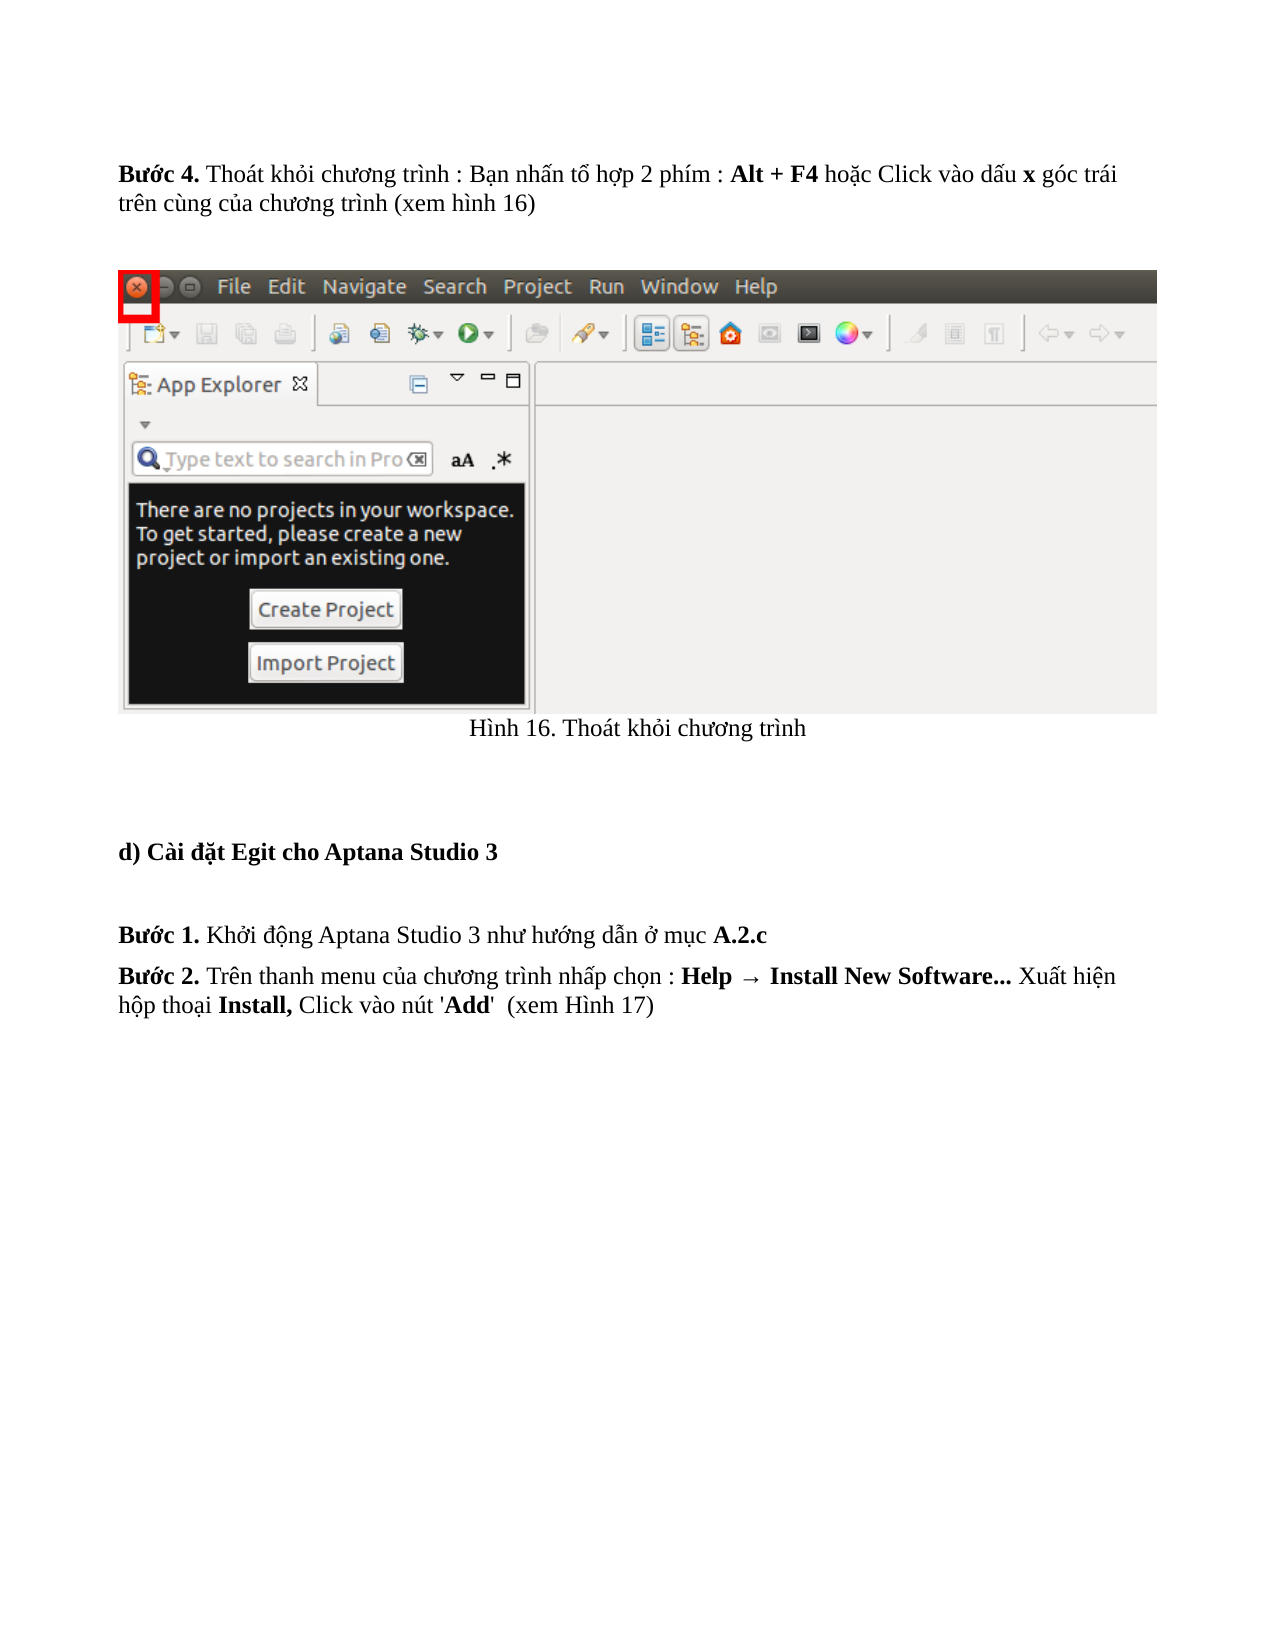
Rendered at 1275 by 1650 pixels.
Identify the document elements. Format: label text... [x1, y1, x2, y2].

text Bước 1. Khởi động Aptana Studio 3 như hướng dẫn ở mục A.2.c [118, 920, 1157, 948]
picture [118, 270, 1157, 714]
text Bước 4. Thoát khỏi chương trình : Bạn nhấn tổ hợp 2 phím : Alt + F4 hoặc Click vào dấu x góc trái trên cùng của chương trình (xem hình 16) [118, 159, 1157, 217]
text Hình 16. Thoát khỏi chương trình [118, 714, 1157, 742]
text Bước 2. Trên thanh menu của chương trình nhấp chọn : Help → Install New Software... Xuất hiện hộp thoại Install, Click vào nút 'Add' (xem Hình 17) [118, 961, 1157, 1018]
text d) Cài đặt Egit cho Aptana Studio 3 [118, 837, 1157, 866]
